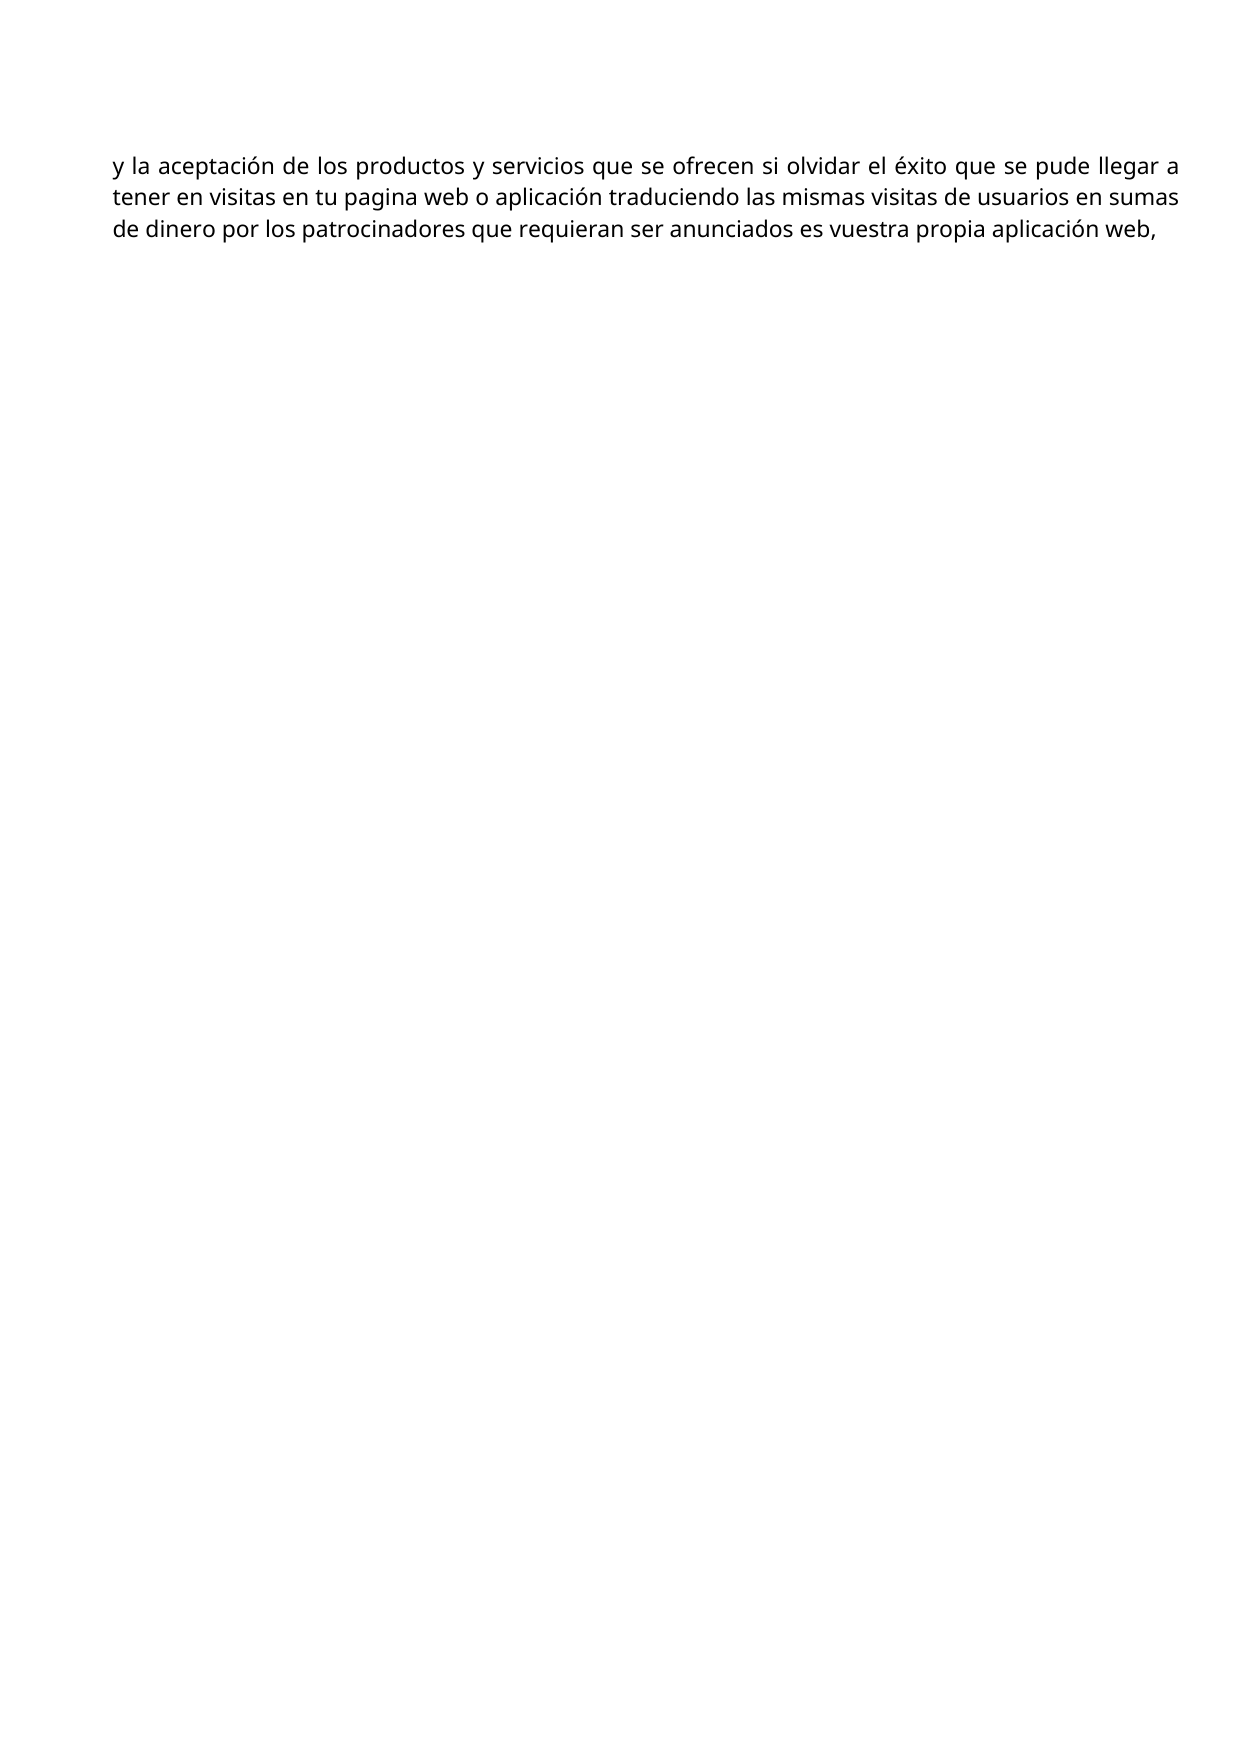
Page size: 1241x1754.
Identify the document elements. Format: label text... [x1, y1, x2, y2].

text y la aceptación de los productos y servicios que se ofrecen si olvidar el éxito que se pude llegar a tener en visitas en tu pagina web o aplicación traduciendo las mismas visitas de usuarios en sumas de dinero por los patrocinadores que requieran ser anunciados es vuestra propia aplicación web, [112, 150, 1181, 244]
